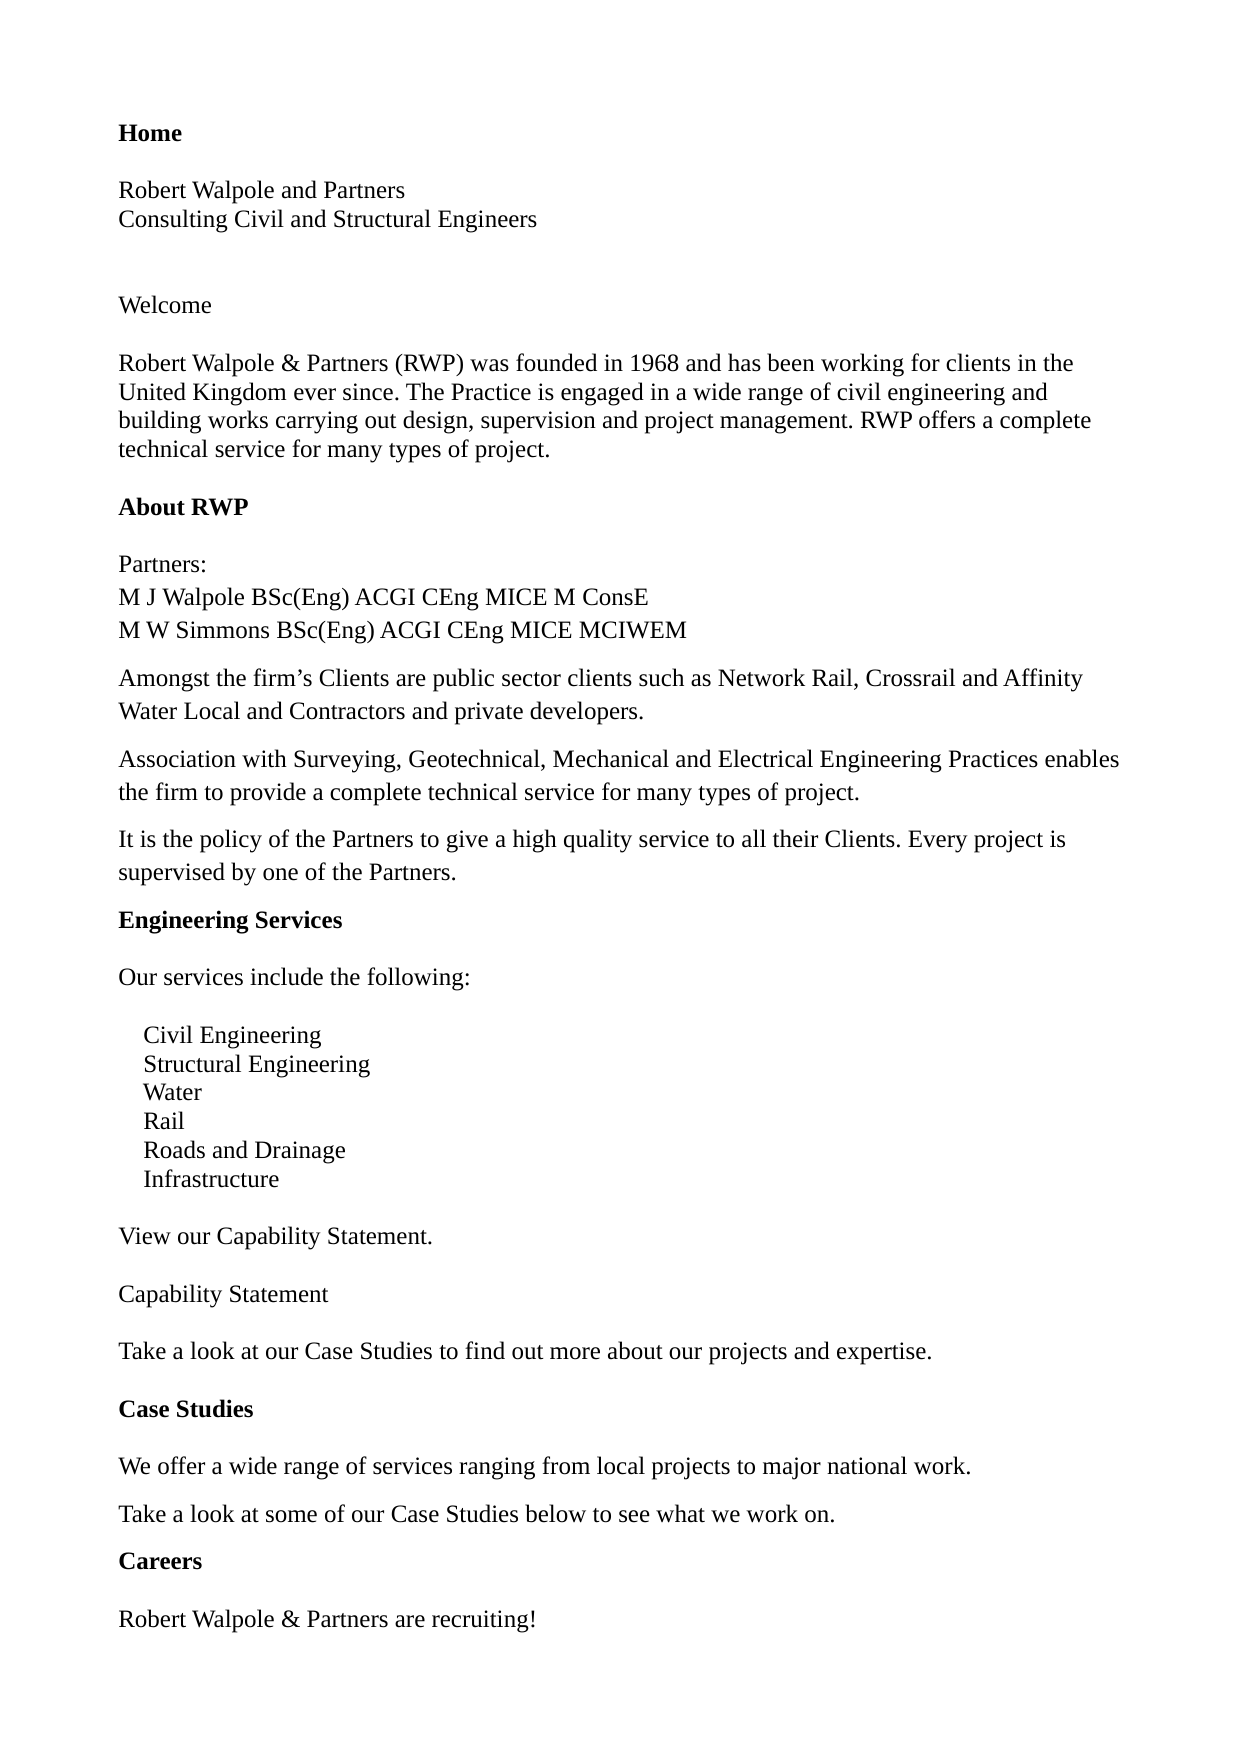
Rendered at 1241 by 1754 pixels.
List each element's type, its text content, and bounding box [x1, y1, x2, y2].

text About RWP [118, 492, 1122, 521]
text Take a look at our Case Studies to find out more about our projects and expertise. [118, 1336, 1122, 1365]
text Civil Engineering [118, 1020, 1122, 1049]
text Our services include the following: [118, 962, 1122, 991]
text Robert Walpole & Partners (RWP) was founded in 1968 and has been working for clients in the United Kingdom ever since. The Practice is engaged in a wide range of civil engineering and building works carrying out design, supervision and project management. RWP offers a complete technical service for many types of project. [118, 348, 1122, 463]
text It is the policy of the Partners to give a high quality service to all their Clients. Every project is supervised by one of the Partners. [118, 824, 1122, 886]
text Robert Walpole and Partners Consulting Civil and Structural Engineers [118, 176, 1122, 291]
text Partners: M J Walpole BSc(Eng) ACGI CEng MICE M ConsE M W Simmons BSc(Eng) ACGI CEng MICE MCIWEM [118, 549, 1122, 644]
text Association with Surveying, Geotechnical, Mechanical and Electrical Engineering Practices enables the firm to provide a complete technical service for many types of project. [118, 744, 1122, 805]
text Take a look at some of our Case Studies below to see what we work on. [118, 1499, 1122, 1527]
text Careers [118, 1546, 1122, 1575]
text Capability Statement [118, 1279, 1122, 1307]
text Infrastructure [118, 1164, 1122, 1192]
text We offer a wide range of services ranging from local projects to major national work. [118, 1451, 1122, 1480]
text Engineering Services [118, 905, 1122, 934]
text Structural Engineering [118, 1049, 1122, 1077]
text Case Studies [118, 1394, 1122, 1422]
text View our Capability Statement. [118, 1221, 1122, 1250]
text Roads and Drainage [118, 1135, 1122, 1164]
text Rail [118, 1106, 1122, 1135]
text Water [118, 1077, 1122, 1106]
text Amongst the firm’s Clients are public sector clients such as Network Rail, Crossrail and Affinity Water Local and Contractors and private developers. [118, 663, 1122, 725]
text Robert Walpole & Partners are recruiting! [118, 1604, 1122, 1633]
text Home [118, 118, 1122, 147]
text Welcome [118, 291, 1122, 319]
